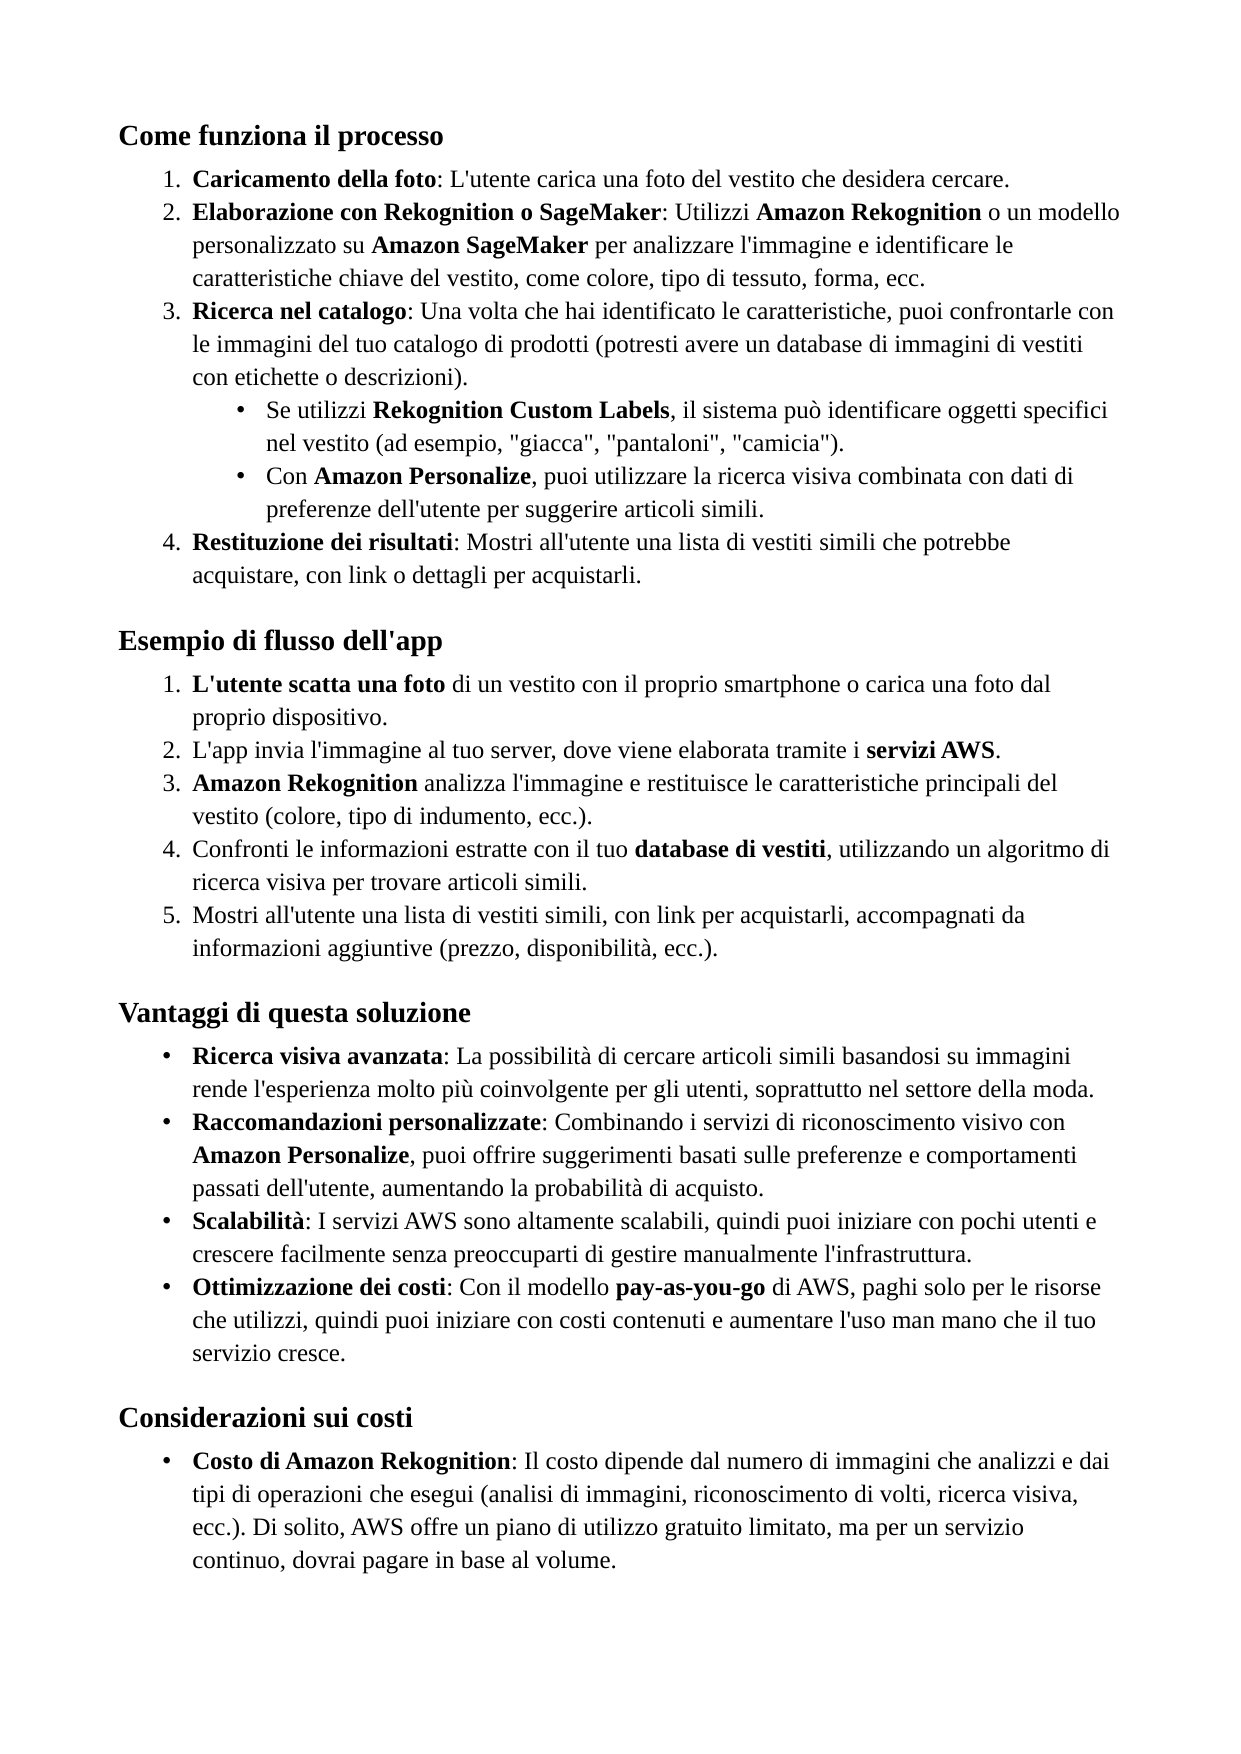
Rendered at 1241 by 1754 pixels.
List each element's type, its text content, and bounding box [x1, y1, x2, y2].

list Confronti le informazioni estratte con il tuo database di vestiti, utilizzando un algoritmo di ricerca visiva per trovare articoli simili. [162, 834, 1122, 896]
list Ricerca nel catalogo: Una volta che hai identificato le caratteristiche, puoi confrontarle con le immagini del tuo catalogo di prodotti (potresti avere un database di immagini di vestiti con etichette o descrizioni). [162, 296, 1122, 391]
list Costo di Amazon Rekognition: Il costo dipende dal numero di immagini che analizzi e dai tipi di operazioni che esegui (analisi di immagini, riconoscimento di volti, ricerca visiva, ecc.). Di solito, AWS offre un piano di utilizzo gratuito limitato, ma per un servizio continuo, dovrai pagare in base al volume. [162, 1446, 1122, 1574]
list Elaborazione con Rekognition o SageMaker: Utilizzi Amazon Rekognition o un modello personalizzato su Amazon SageMaker per analizzare l'immagine e identificare le caratteristiche chiave del vestito, come colore, tipo di tessuto, forma, ecc. [162, 197, 1122, 292]
list Amazon Rekognition analizza l'immagine e restituisce le caratteristiche principali del vestito (colore, tipo di indumento, ecc.). [162, 768, 1122, 829]
list Con Amazon Personalize, puoi utilizzare la ricerca visiva combinata con dati di preferenze dell'utente per suggerire articoli simili. [236, 461, 1122, 523]
list Restituzione dei risultati: Mostri all'utente una lista di vestiti simili che potrebbe acquistare, con link o dettagli per acquistarli. [162, 527, 1122, 589]
list Mostri all'utente una lista di vestiti simili, con link per acquistarli, accompagnati da informazioni aggiuntive (prezzo, disponibilità, ecc.). [162, 900, 1122, 962]
subtitle Vantaggi di questa soluzione [118, 995, 1122, 1028]
list L'utente scatta una foto di un vestito con il proprio smartphone o carica una foto dal proprio dispositivo. [162, 669, 1122, 730]
list Se utilizzi Rekognition Custom Labels, il sistema può identificare oggetti specifici nel vestito (ad esempio, "giacca", "pantaloni", "camicia"). [236, 395, 1122, 457]
list Ricerca visiva avanzata: La possibilità di cercare articoli simili basandosi su immagini rende l'esperienza molto più coinvolgente per gli utenti, soprattutto nel settore della moda. [162, 1041, 1122, 1103]
list Ottimizzazione dei costi: Con il modello pay-as-you-go di AWS, paghi solo per le risorse che utilizzi, quindi puoi iniziare con costi contenuti e aumentare l'uso man mano che il tuo servizio cresce. [162, 1272, 1122, 1367]
list Scalabilità: I servizi AWS sono altamente scalabili, quindi puoi iniziare con pochi utenti e crescere facilmente senza preoccuparti di gestire manualmente l'infrastruttura. [162, 1206, 1122, 1268]
subtitle Esempio di flusso dell'app [118, 623, 1122, 656]
list L'app invia l'immagine al tuo server, dove viene elaborata tramite i servizi AWS. [162, 735, 1122, 763]
list Raccomandazioni personalizzate: Combinando i servizi di riconoscimento visivo con Amazon Personalize, puoi offrire suggerimenti basati sulle preferenze e comportamenti passati dell'utente, aumentando la probabilità di acquisto. [162, 1107, 1122, 1202]
list Caricamento della foto: L'utente carica una foto del vestito che desidera cercare. [162, 164, 1122, 193]
subtitle Considerazioni sui costi [118, 1400, 1122, 1434]
subtitle Come funziona il processo [118, 118, 1122, 152]
